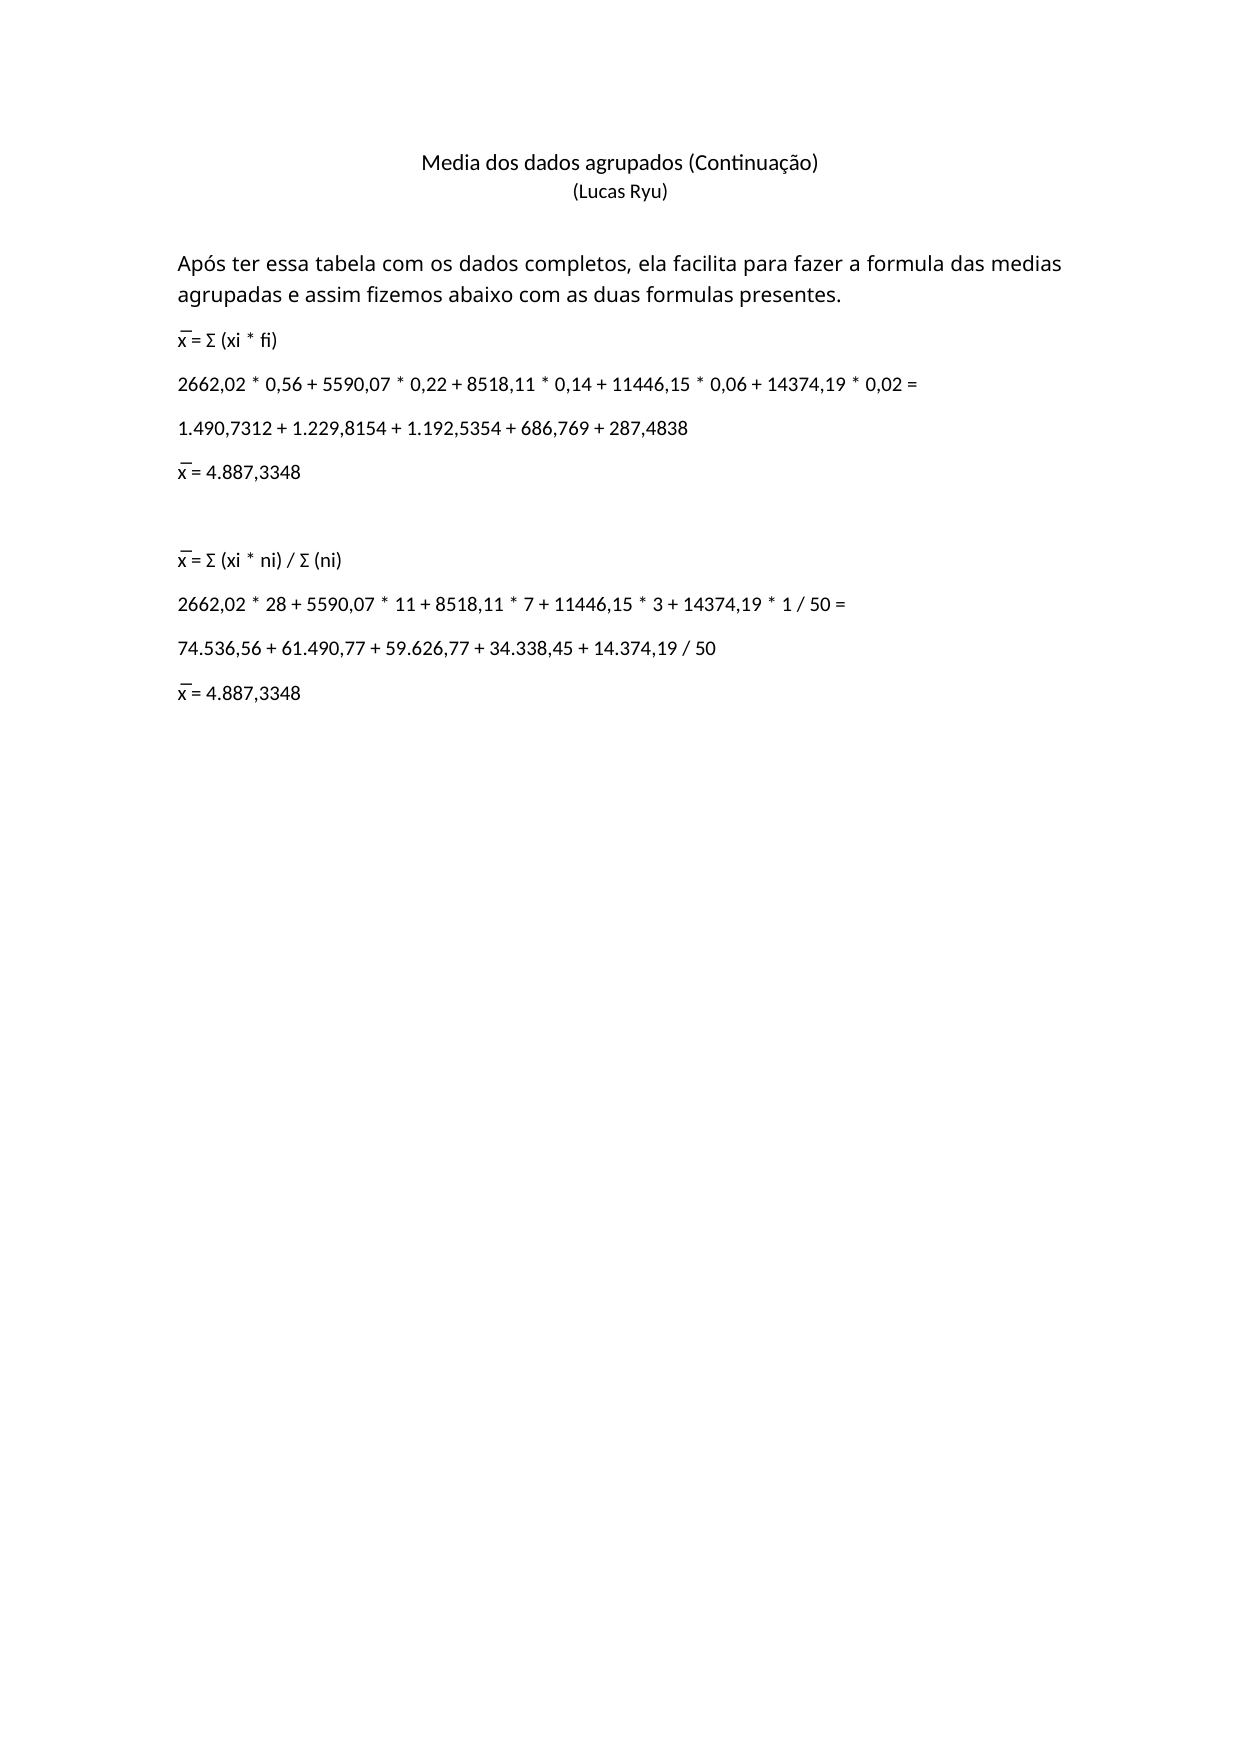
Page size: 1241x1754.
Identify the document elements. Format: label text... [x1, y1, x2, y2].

text x̅ = Σ (xi * fi) [177, 327, 1063, 353]
text Após ter essa tabela com os dados completos, ela facilita para fazer a formula das medias agrupadas e assim fizemos abaixo com as duas formulas presentes. [177, 249, 1063, 308]
text x̅ = Σ (xi * ni) / Σ (ni) [177, 547, 1063, 573]
text x̅ = 4.887,3348 [177, 459, 1063, 485]
text 74.536,56 + 61.490,77 + 59.626,77 + 34.338,45 + 14.374,19 / 50 [177, 636, 1063, 661]
list Media dos dados agrupados (Continuação) [177, 148, 1063, 176]
text 2662,02 * 0,56 + 5590,07 * 0,22 + 8518,11 * 0,14 + 11446,15 * 0,06 + 14374,19 * 0,02 = [177, 371, 1063, 397]
text 2662,02 * 28 + 5590,07 * 11 + 8518,11 * 7 + 11446,15 * 3 + 14374,19 * 1 / 50 = [177, 592, 1063, 617]
text 1.490,7312 + 1.229,8154 + 1.192,5354 + 686,769 + 287,4838 [177, 415, 1063, 441]
list (Lucas Ryu) [177, 178, 1063, 203]
text x̅ = 4.887,3348 [177, 680, 1063, 705]
